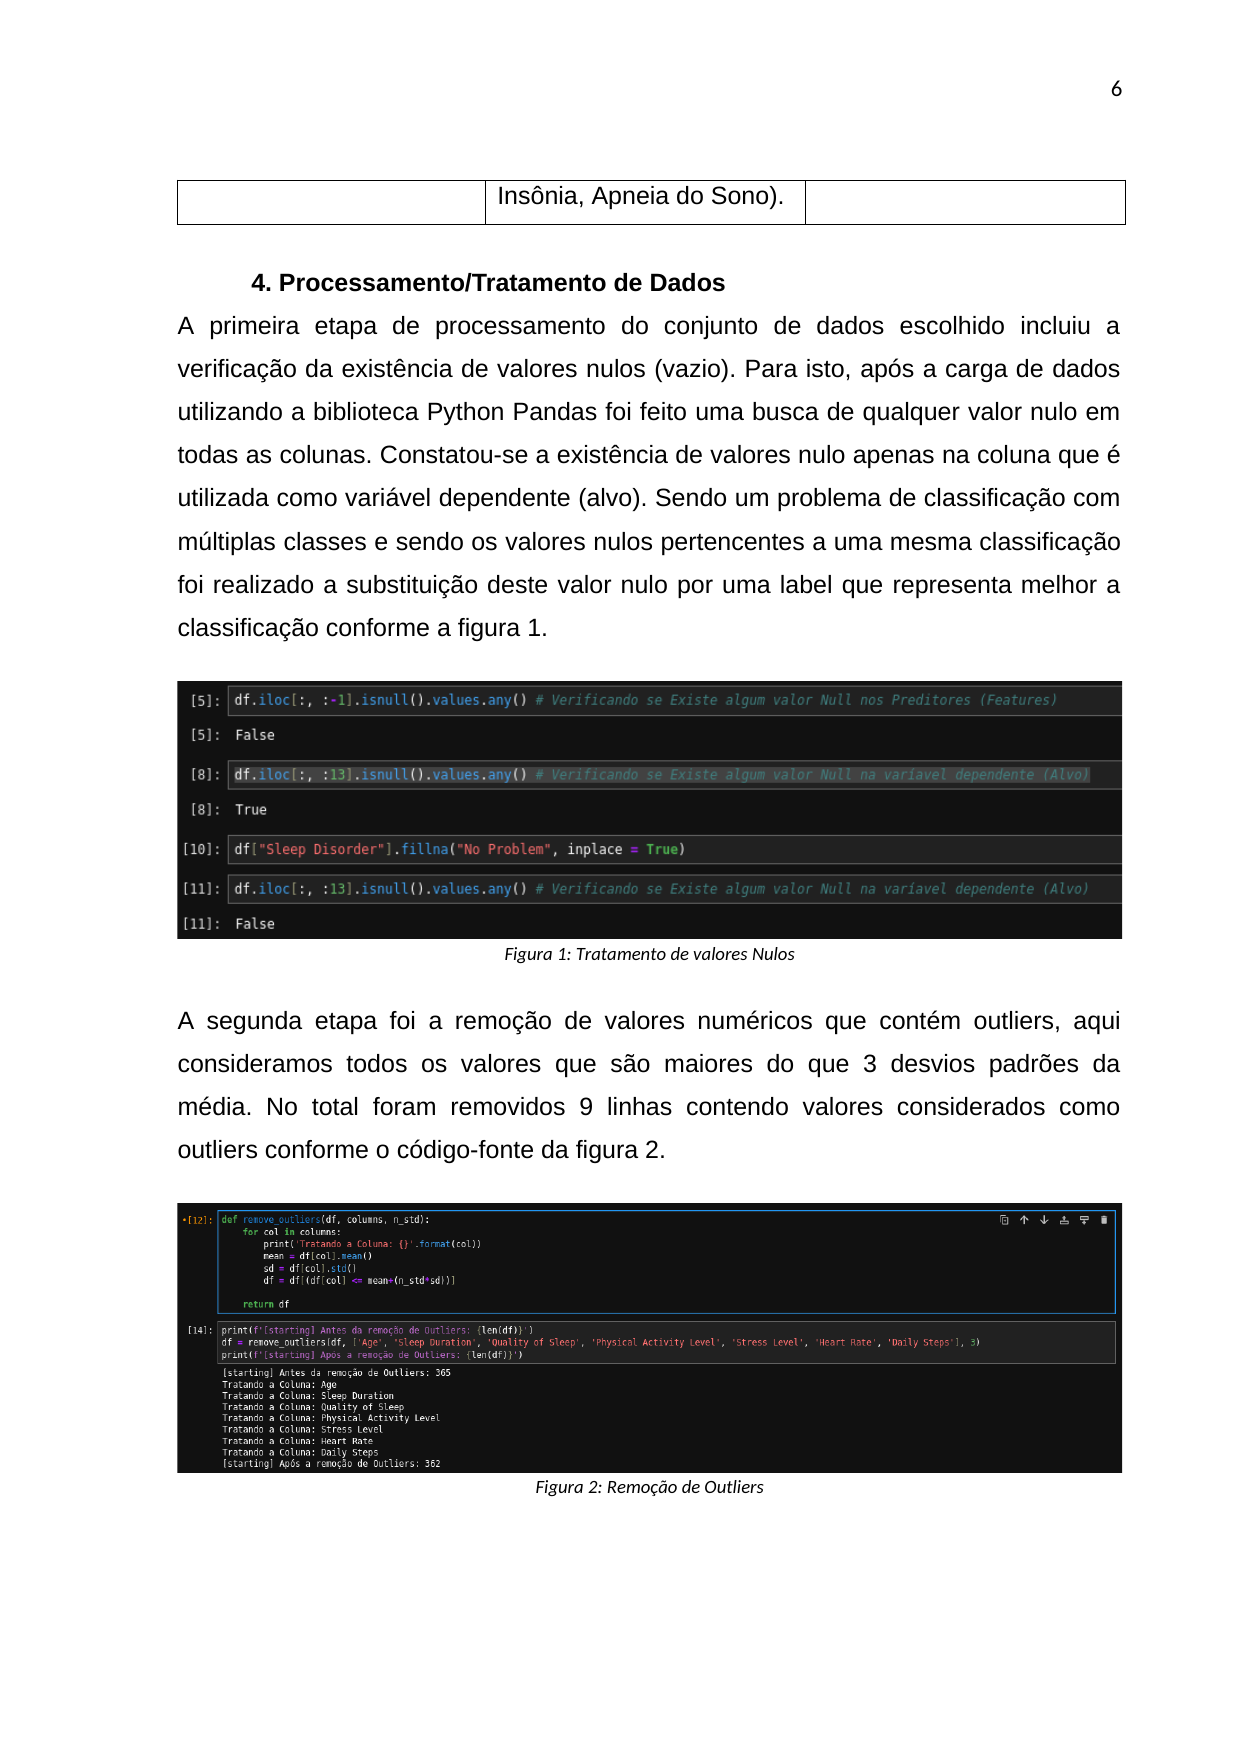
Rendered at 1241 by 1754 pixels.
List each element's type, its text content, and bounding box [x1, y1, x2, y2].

table_cell [178, 181, 485, 224]
picture [177, 1203, 1123, 1473]
text Figura 1: Tratamento de valores Nulos [177, 939, 1122, 965]
text A primeira etapa de processamento do conjunto de dados escolhido incluiu a verificação da existência de valores nulos (vazio). Para isto, após a carga de dados utilizando a biblioteca Python Pandas foi feito uma busca de qualquer valor nulo em todas as colunas. Constatou-se a existência de valores nulo apenas na coluna que é utilizada como variável dependente (alvo). Sendo um problema de classificação com múltiplas classes e sendo os valores nulos pertencentes a uma mesma classificação foi realizado a substituição deste valor nulo por uma label que representa melhor a classificação conforme a figura 1. [177, 311, 1122, 642]
table_cell Insônia, Apneia do Sono). [486, 181, 805, 224]
text Figura 2: Remoção de Outliers [177, 1473, 1122, 1498]
table_cell [806, 181, 1125, 224]
picture [177, 681, 1123, 939]
subtitle 4. Processamento/Tratamento de Dados [177, 268, 1122, 297]
text [177, 656, 1122, 681]
text A segunda etapa foi a remoção de valores numéricos que contém outliers, aqui consideramos todos os valores que são maiores do que 3 desvios padrões da média. No total foram removidos 9 linhas contendo valores considerados como outliers conforme o código-fonte da figura 2. [177, 965, 1122, 1164]
